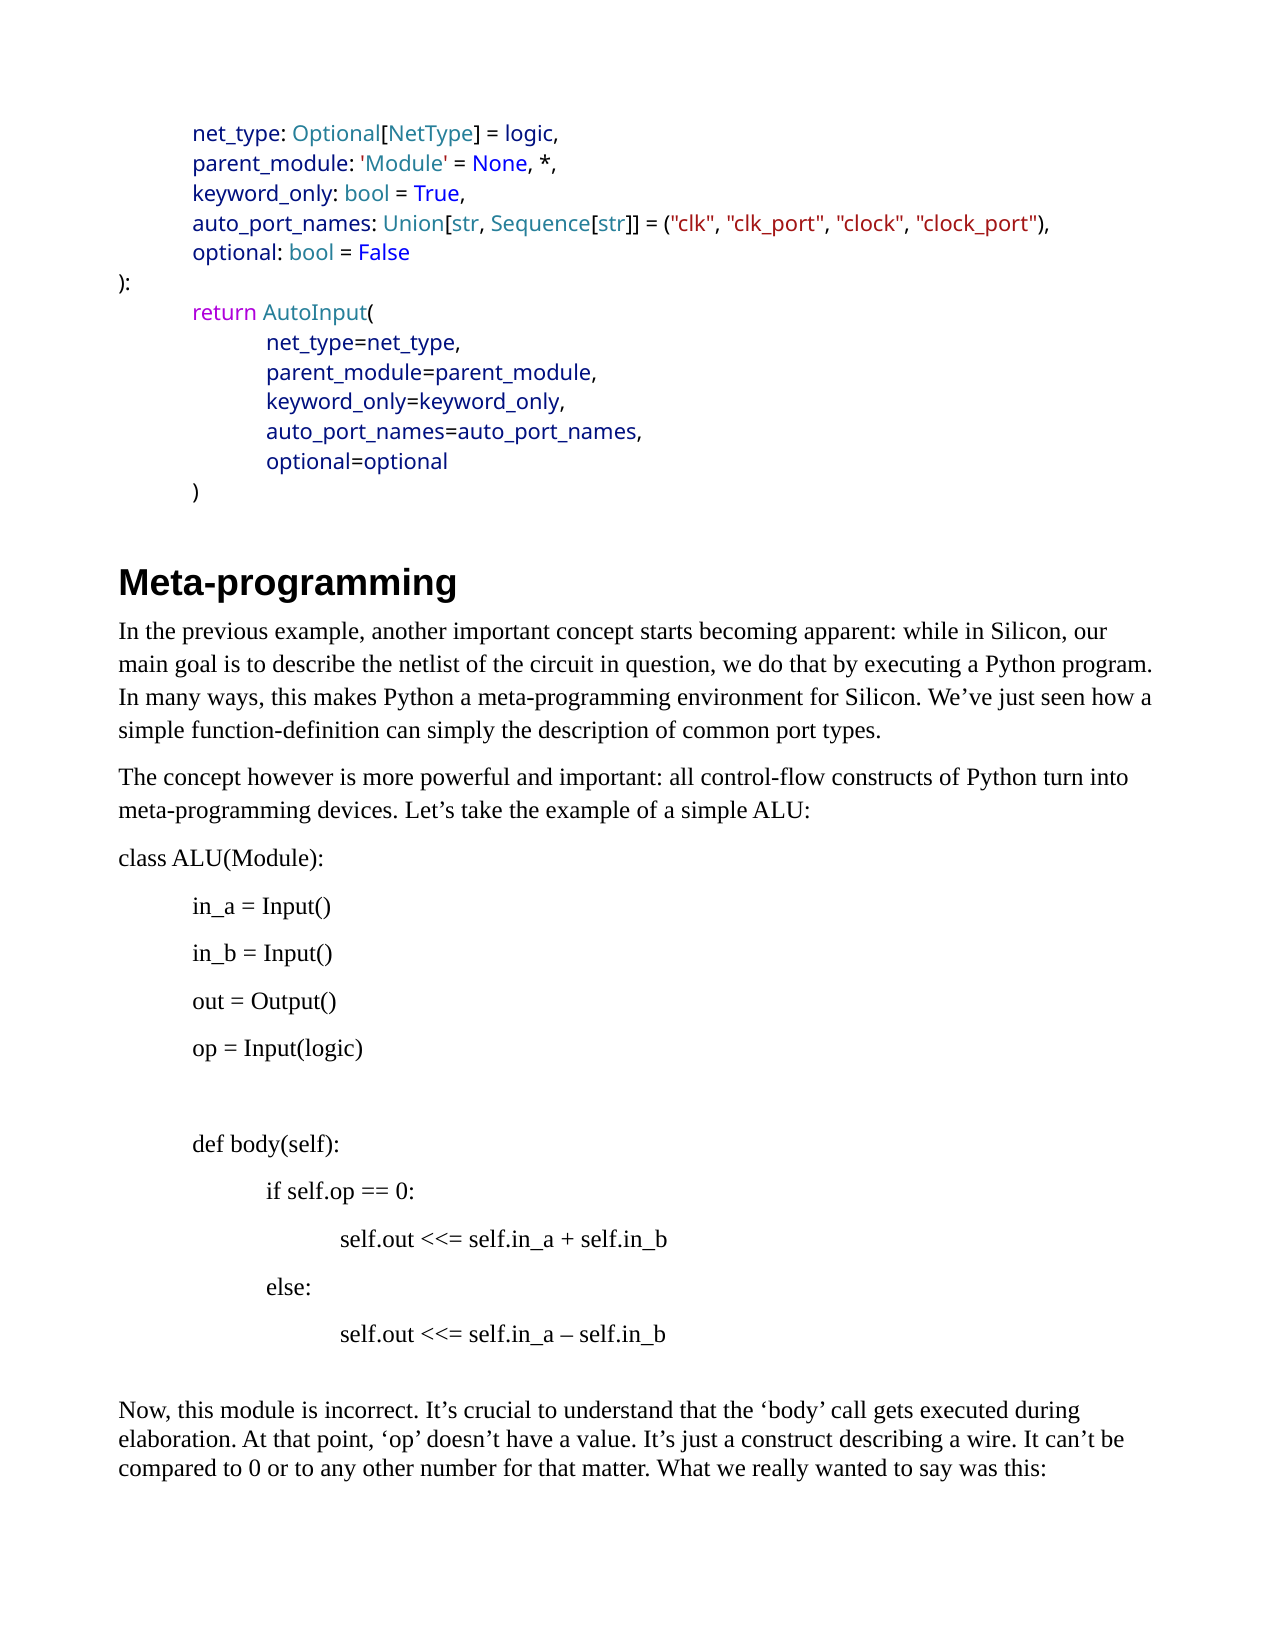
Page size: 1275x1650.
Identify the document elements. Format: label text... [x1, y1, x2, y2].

text auto_port_names: Union[str, Sequence[str]] = ("clk", "clk_port", "clock", "clock_port"), [118, 207, 1157, 237]
text in_b = Input() [118, 938, 1157, 967]
text keyword_only: bool = True, [118, 178, 1157, 207]
text optional: bool = False [118, 237, 1157, 267]
text class ALU(Module): [118, 843, 1157, 872]
text ): [118, 267, 1157, 297]
text keyword_only=keyword_only, [118, 386, 1157, 416]
text def body(self): [118, 1129, 1157, 1157]
text ) [118, 476, 1157, 505]
text self.out <<= self.in_a – self.in_b [118, 1319, 1157, 1348]
text parent_module: 'Module' = None, *, [118, 148, 1157, 178]
text op = Input(logic) [118, 1033, 1157, 1062]
text net_type: Optional[NetType] = logic, [118, 118, 1157, 148]
text optional=optional [118, 446, 1157, 476]
text Now, this module is incorrect. It’s crucial to understand that the ‘body’ call gets executed during elaboration. At that point, ‘op’ doesn’t have a value. It’s just a construct describing a wire. It can’t be compared to 0 or to any other number for that matter. What we really wanted to say was this: [118, 1396, 1157, 1482]
subtitle Meta-programming [118, 560, 1157, 603]
text out = Output() [118, 986, 1157, 1015]
text return AutoInput( [118, 297, 1157, 327]
text parent_module=parent_module, [118, 356, 1157, 386]
text self.out <<= self.in_a + self.in_b [118, 1224, 1157, 1253]
text in_a = Input() [118, 891, 1157, 919]
text net_type=net_type, [118, 327, 1157, 356]
text The concept however is more powerful and important: all control-flow constructs of Python turn into meta-programming devices. Let’s take the example of a simple ALU: [118, 762, 1157, 824]
text if self.op == 0: [118, 1176, 1157, 1205]
text else: [118, 1272, 1157, 1300]
text auto_port_names=auto_port_names, [118, 416, 1157, 446]
text In the previous example, another important concept starts becoming apparent: while in Silicon, our main goal is to describe the netlist of the circuit in question, we do that by executing a Python program. In many ways, this makes Python a meta-programming environment for Silicon. We’ve just seen how a simple function-definition can simply the description of common port types. [118, 616, 1157, 744]
